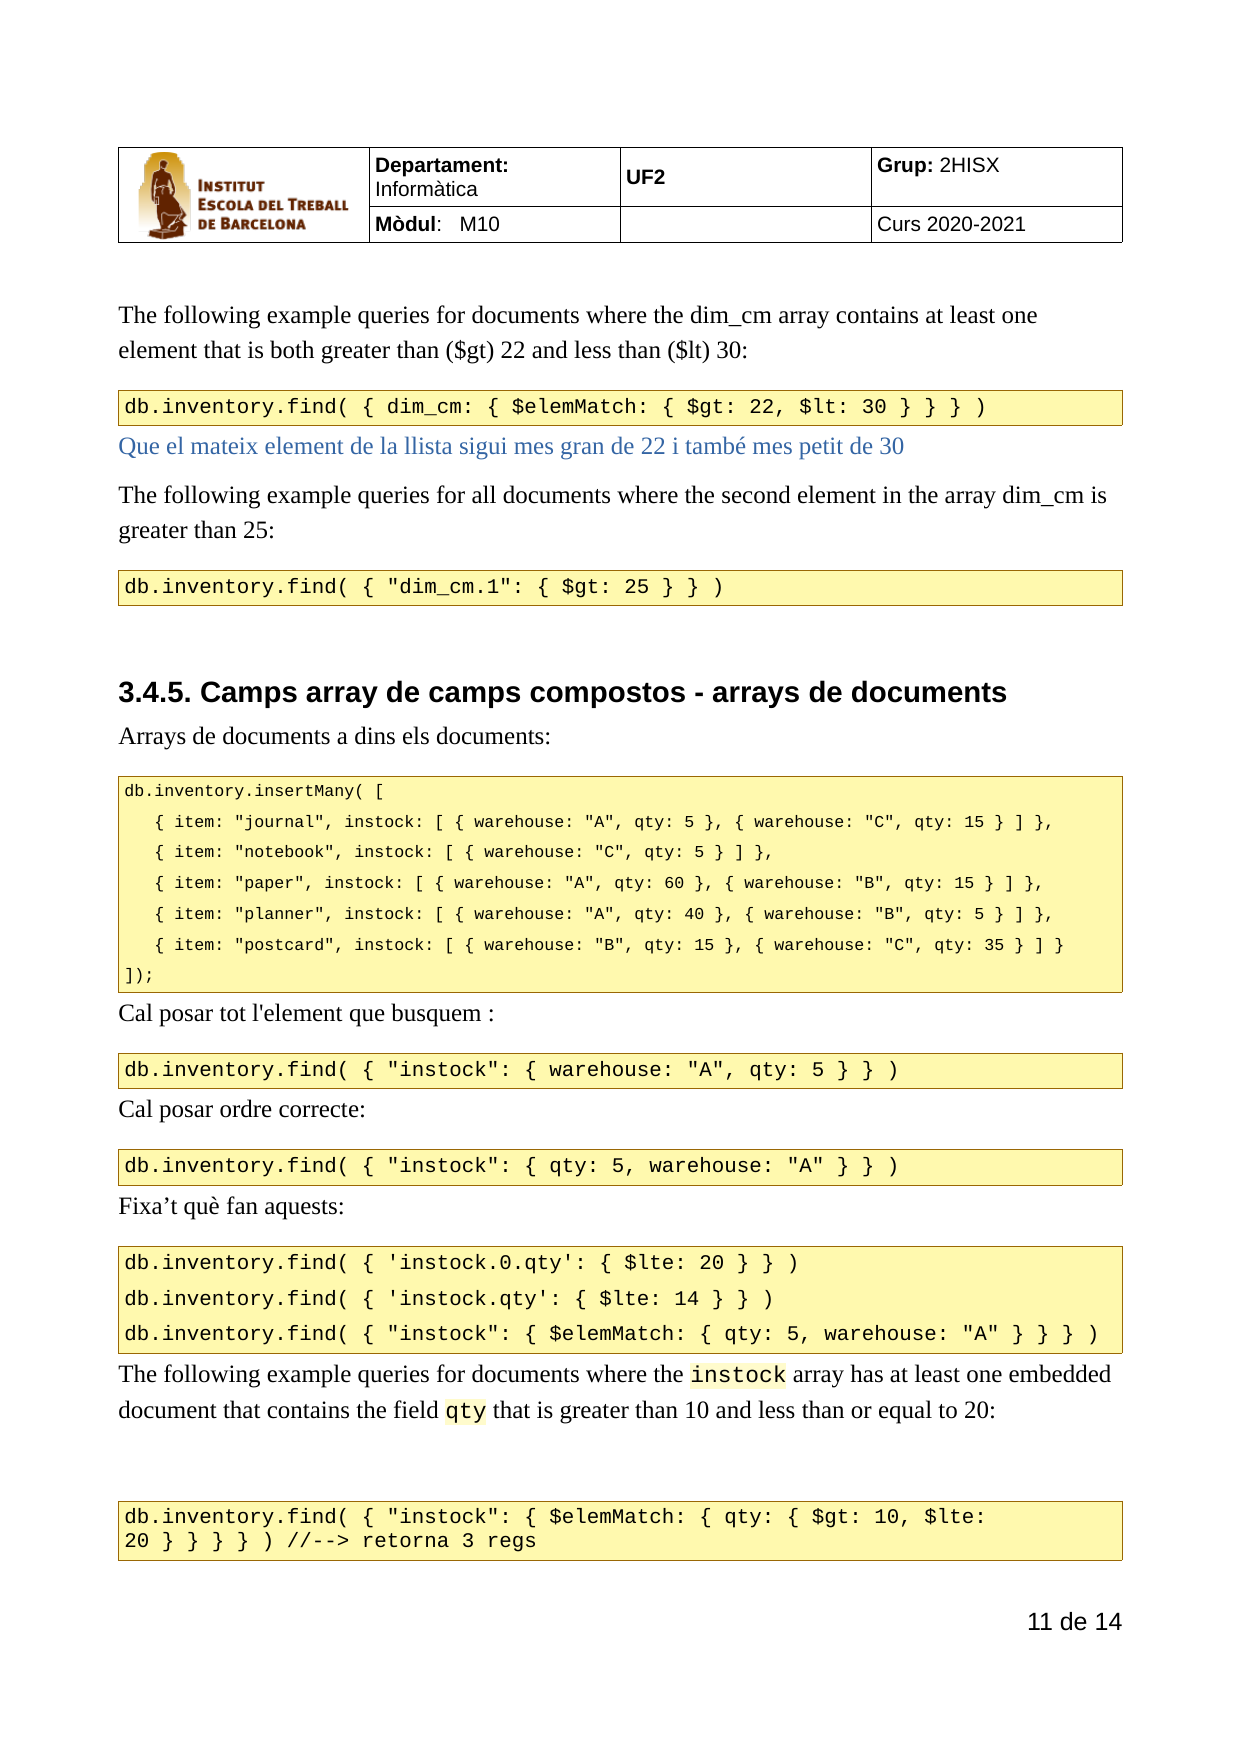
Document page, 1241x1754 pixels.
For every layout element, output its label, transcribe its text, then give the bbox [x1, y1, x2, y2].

subtitle Camps array de camps compostos - arrays de documents [118, 675, 1122, 709]
text { item: "notebook", instock: [ { warehouse: "C", qty: 5 } ] }, [119, 838, 1122, 863]
text db.inventory.find( { "instock": { qty: 5, warehouse: "A" } } ) [119, 1150, 1122, 1185]
text db.inventory.find( { "instock": { $elemMatch: { qty: { $gt: 10, $lte: 20 } } } } ) //--> retorna 3 regs [119, 1502, 1122, 1560]
text Arrays de documents a dins els documents: [118, 721, 1122, 750]
text Cal posar tot l'element que busquem : [118, 998, 1122, 1026]
text The following example queries for documents where the instock array has at least one embedded document that contains the field qty that is greater than 10 and less than or equal to 20: [118, 1359, 1122, 1425]
text db.inventory.insertMany( [ [119, 777, 1122, 801]
text { item: "planner", instock: [ { warehouse: "A", qty: 40 }, { warehouse: "B", qty: 5 } ] }, [119, 899, 1122, 924]
text db.inventory.find( { 'instock.qty': { $lte: 14 } } ) [119, 1282, 1122, 1311]
text Fixa’t què fan aquests: [118, 1191, 1122, 1220]
text The following example queries for all documents where the second element in the array dim_cm is greater than 25: [118, 480, 1122, 544]
text { item: "postcard", instock: [ { warehouse: "B", qty: 15 }, { warehouse: "C", qty: 35 } ] } [119, 930, 1122, 955]
text db.inventory.find( { "dim_cm.1": { $gt: 25 } } ) [119, 571, 1122, 605]
text db.inventory.find( { dim_cm: { $elemMatch: { $gt: 22, $lt: 30 } } } ) [119, 391, 1122, 425]
text ]); [119, 961, 1122, 992]
text db.inventory.find( { 'instock.0.qty': { $lte: 20 } } ) [119, 1247, 1122, 1276]
text { item: "paper", instock: [ { warehouse: "A", qty: 60 }, { warehouse: "B", qty: 15 } ] }, [119, 869, 1122, 893]
picture [138, 152, 349, 240]
text The following example queries for documents where the dim_cm array contains at least one element that is both greater than ($gt) 22 and less than ($lt) 30: [118, 300, 1122, 363]
text db.inventory.find( { "instock": { warehouse: "A", qty: 5 } } ) [119, 1054, 1122, 1088]
text { item: "journal", instock: [ { warehouse: "A", qty: 5 }, { warehouse: "C", qty: 15 } ] }, [119, 807, 1122, 832]
text Cal posar ordre correcte: [118, 1094, 1122, 1123]
text db.inventory.find( { "instock": { $elemMatch: { qty: 5, warehouse: "A" } } } ) [119, 1317, 1122, 1353]
text Que el mateix element de la llista sigui mes gran de 22 i també mes petit de 30 [118, 431, 1122, 460]
